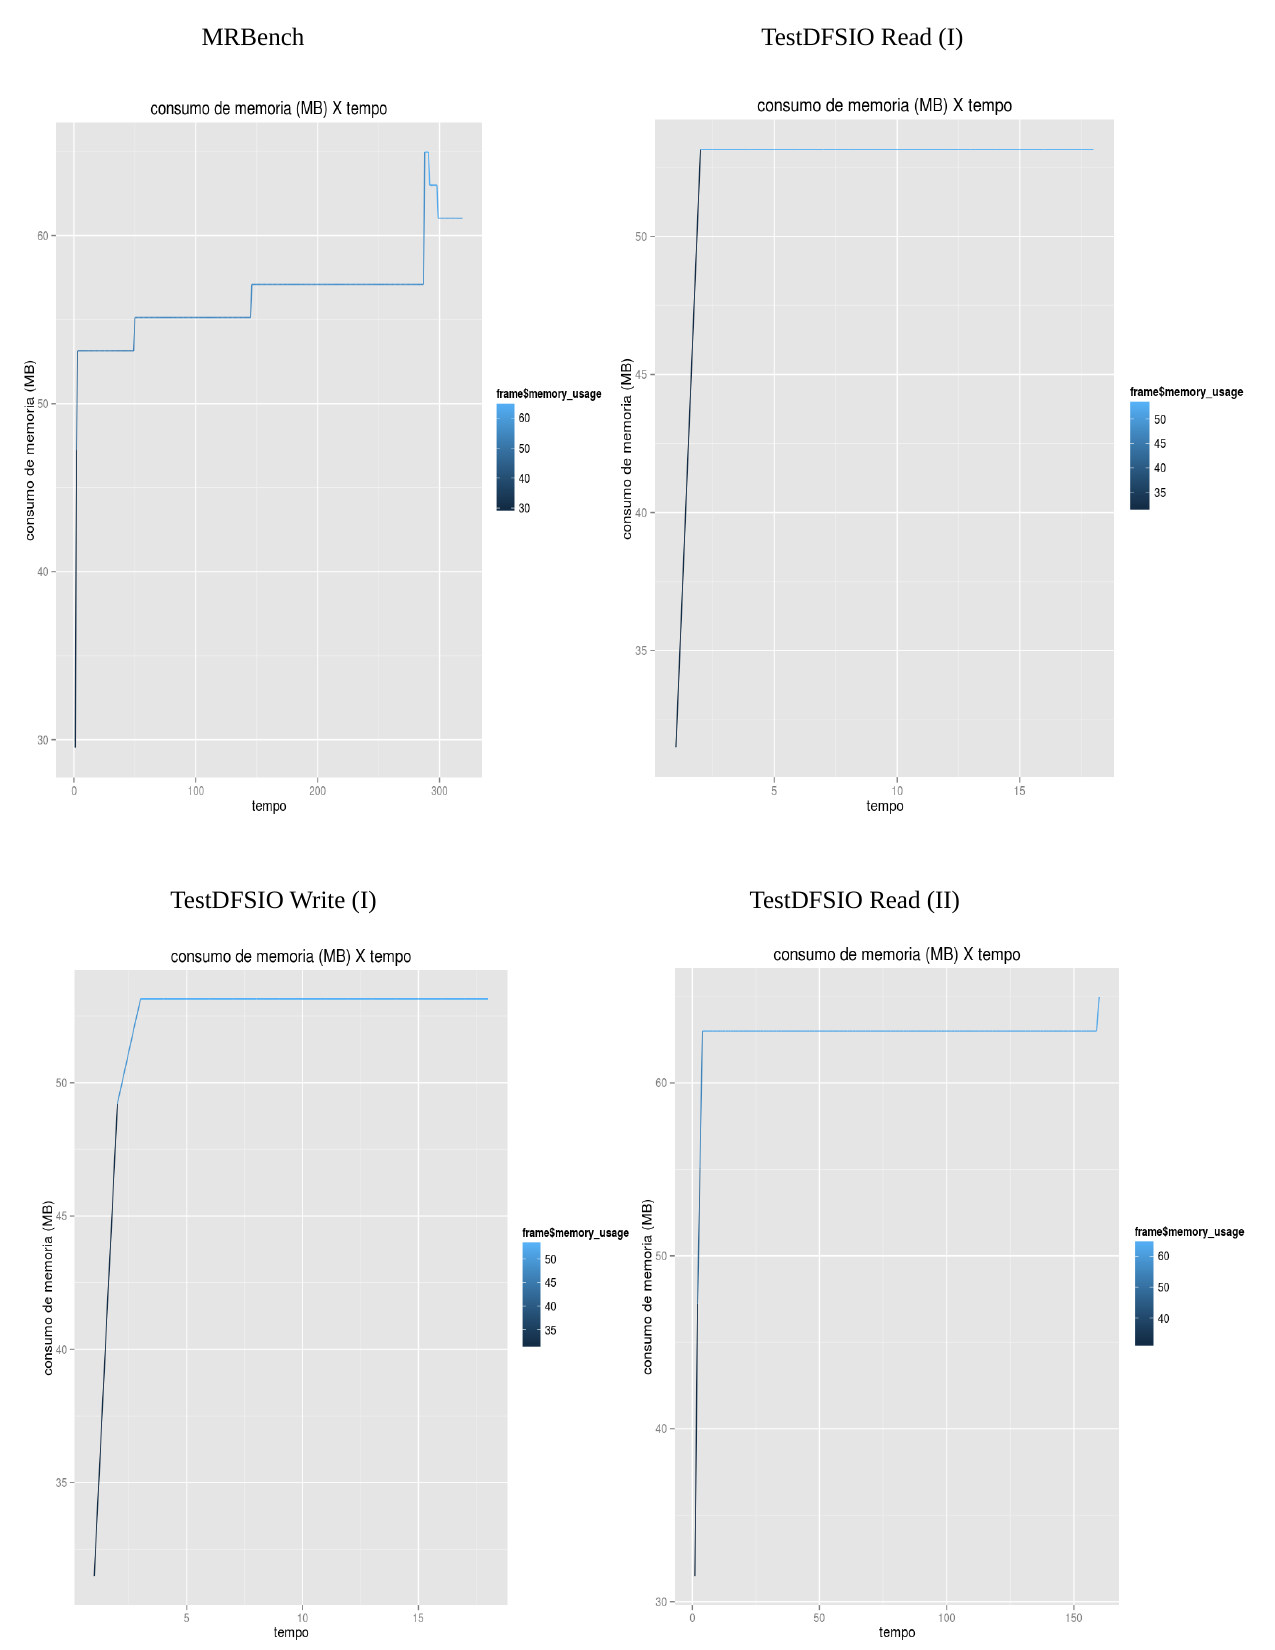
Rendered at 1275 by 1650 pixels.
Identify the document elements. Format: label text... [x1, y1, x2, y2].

text MRBench TestDFSIO Read (I) [22, 22, 1252, 51]
picture [13, 75, 1275, 824]
picture [31, 925, 1275, 1650]
text TestDFSIO Write (I) TestDFSIO Read (II) [22, 885, 1252, 914]
